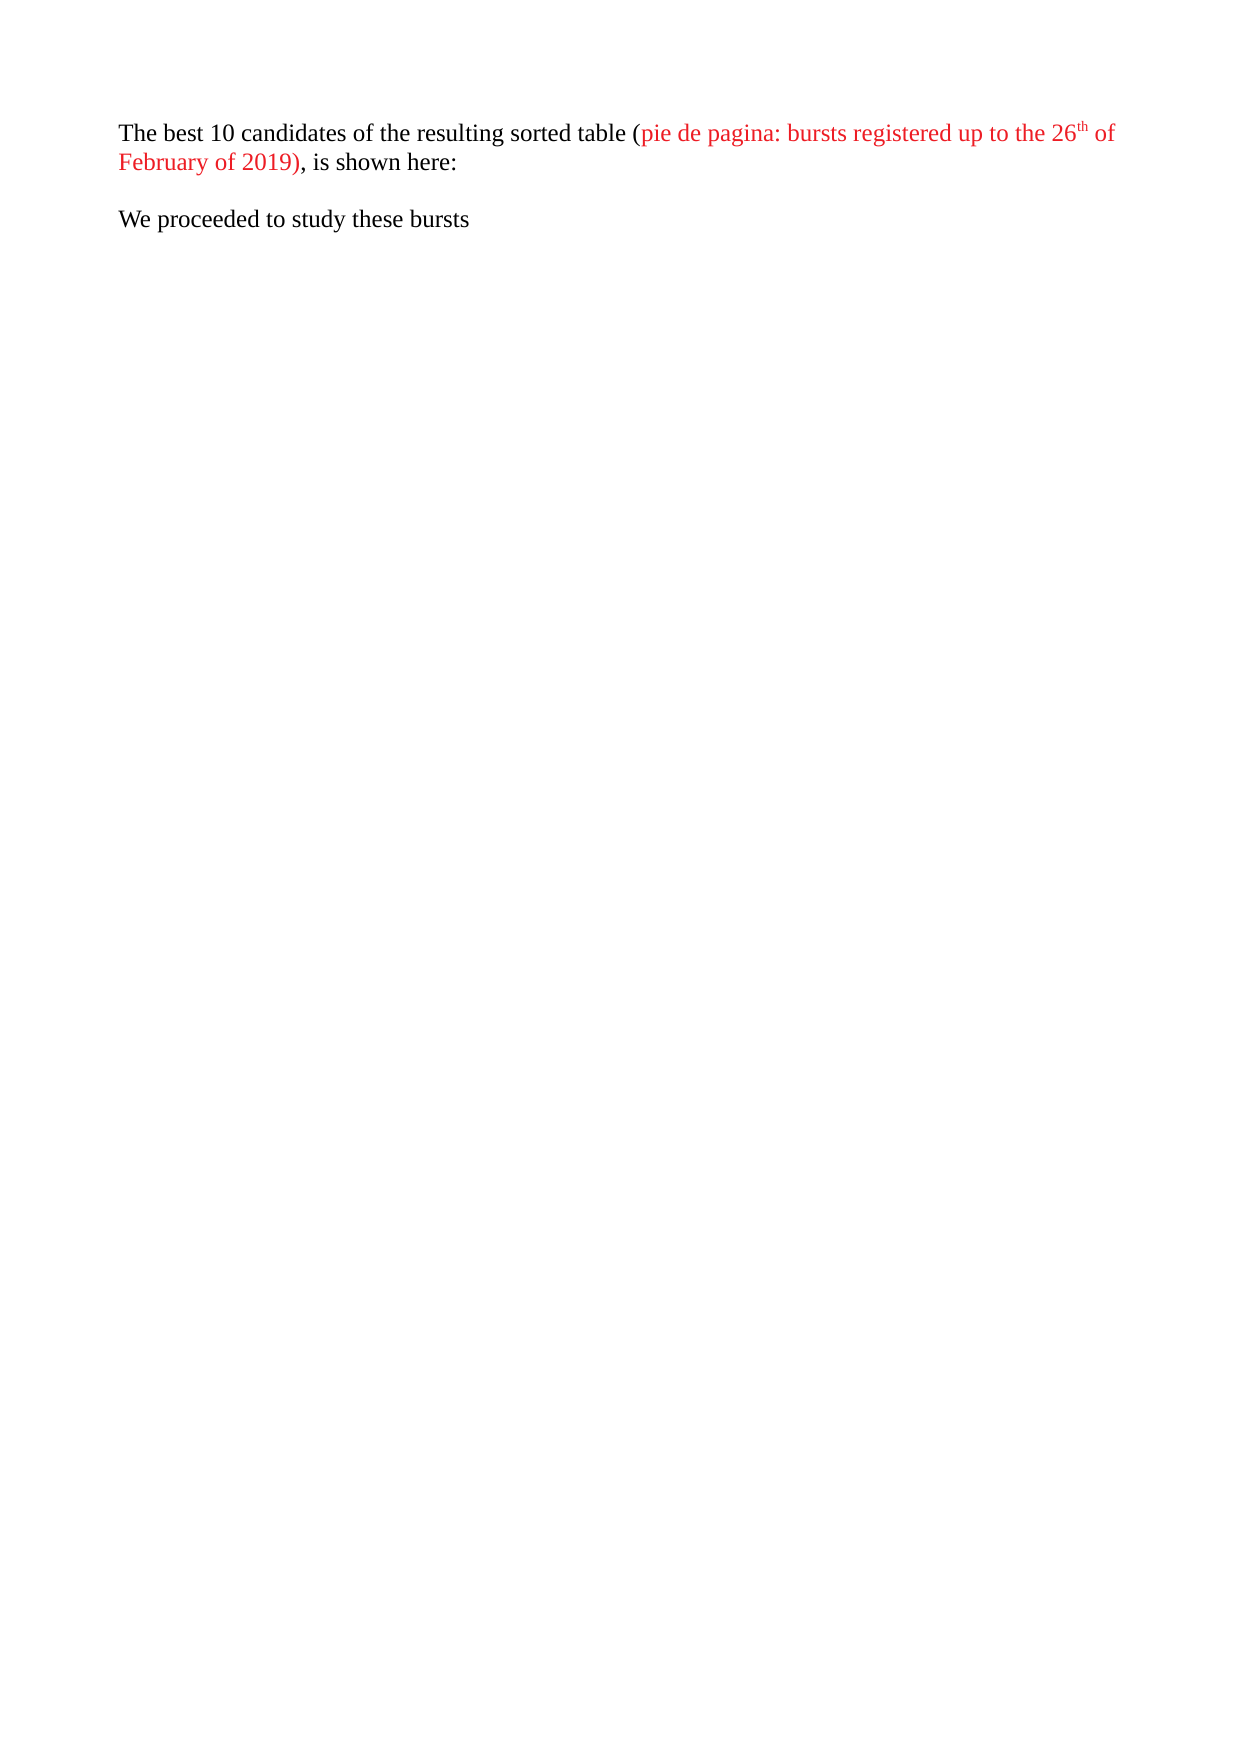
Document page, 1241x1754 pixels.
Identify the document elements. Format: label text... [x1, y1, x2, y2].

text We proceeded to study these bursts [118, 204, 1122, 233]
text The best 10 candidates of the resulting sorted table (pie de pagina: bursts registered up to the 26th of February of 2019), is shown here: [118, 118, 1122, 176]
